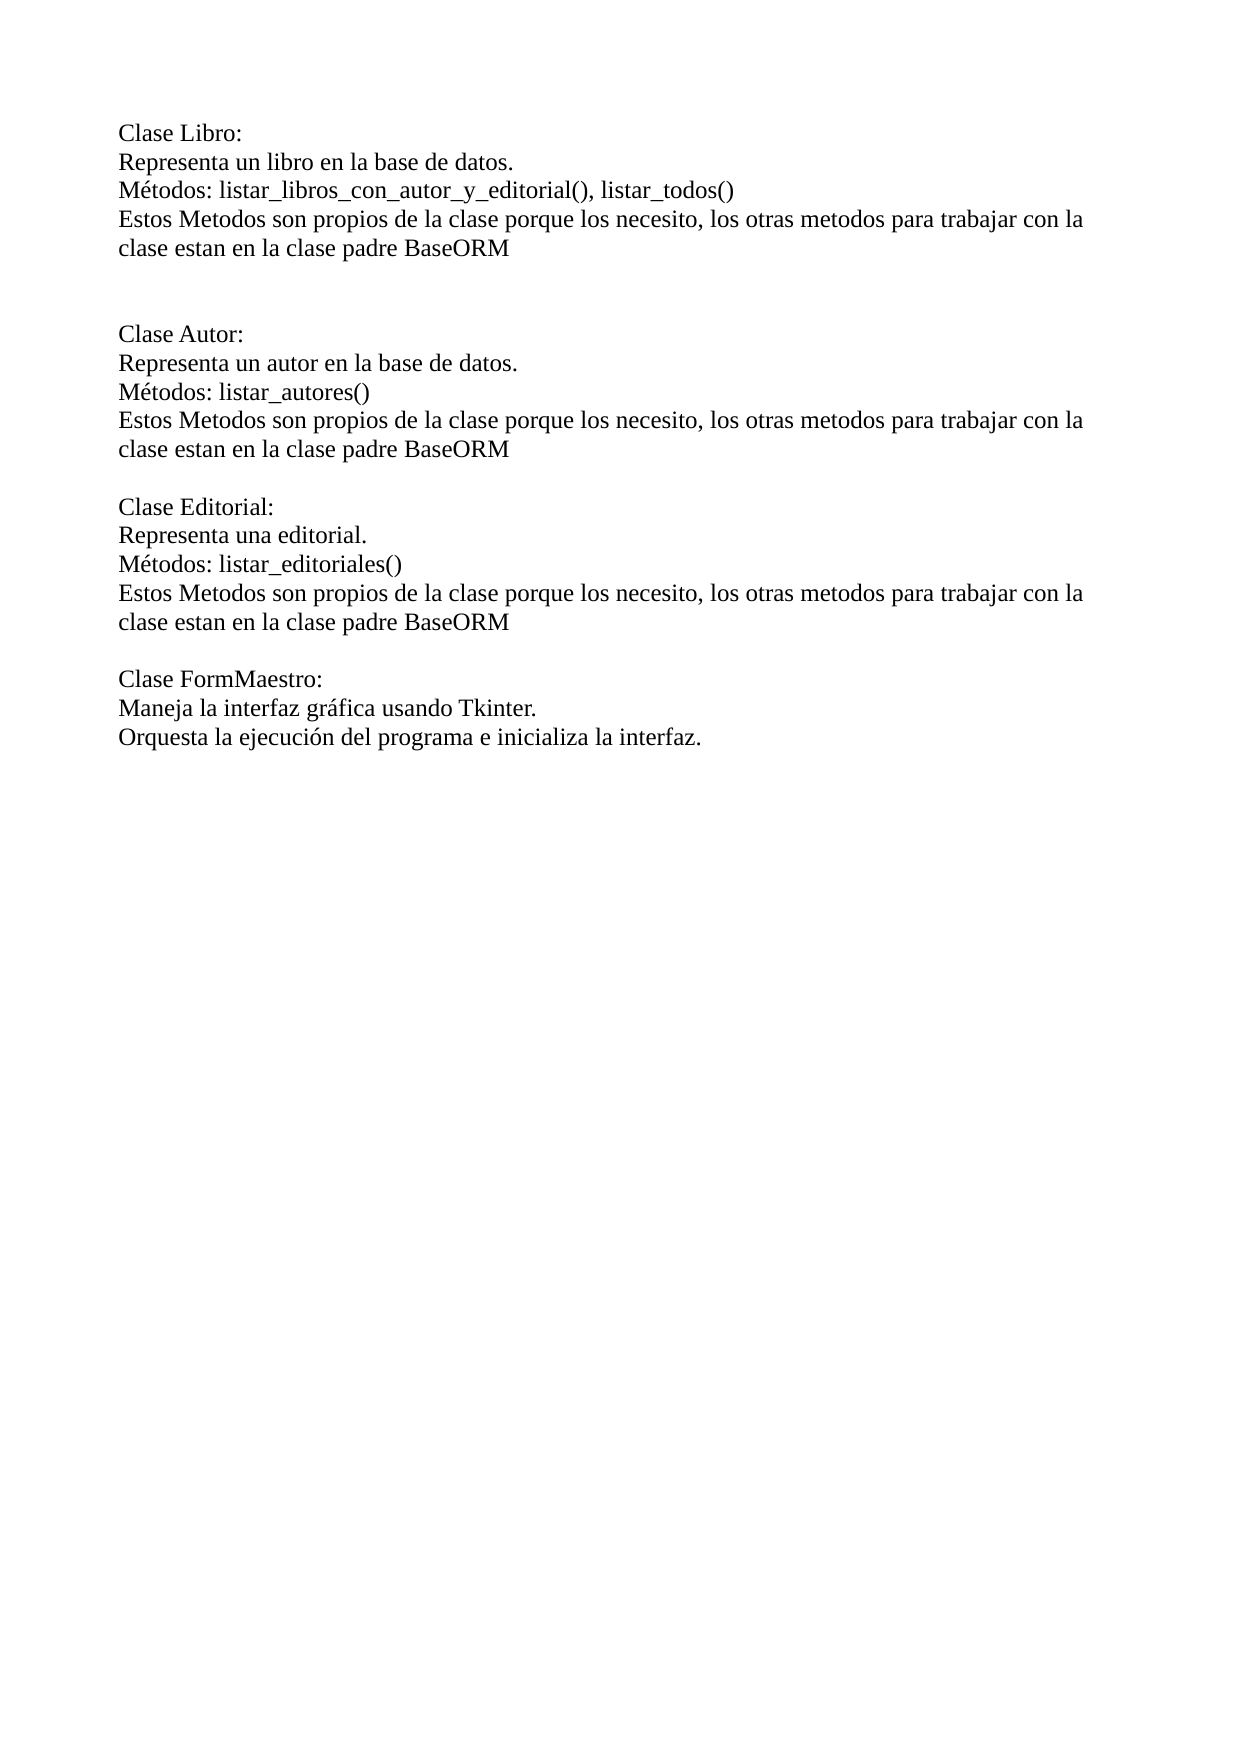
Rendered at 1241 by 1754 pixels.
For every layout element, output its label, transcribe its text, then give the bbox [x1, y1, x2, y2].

text Clase FormMaestro: [118, 664, 1122, 693]
text Maneja la interfaz gráfica usando Tkinter. [118, 693, 1122, 722]
text Métodos: listar_editoriales() [118, 549, 1122, 578]
text Orquesta la ejecución del programa e inicializa la interfaz. [118, 722, 1122, 751]
text Representa una editorial. [118, 521, 1122, 549]
text Clase Editorial: [118, 492, 1122, 521]
text Métodos: listar_autores() [118, 377, 1122, 406]
text Representa un autor en la base de datos. [118, 348, 1122, 377]
text Estos Metodos son propios de la clase porque los necesito, los otras metodos para trabajar con la clase estan en la clase padre BaseORM [118, 204, 1122, 262]
text Estos Metodos son propios de la clase porque los necesito, los otras metodos para trabajar con la clase estan en la clase padre BaseORM [118, 578, 1122, 636]
text Clase Autor: [118, 319, 1122, 348]
text Métodos: listar_libros_con_autor_y_editorial(), listar_todos() [118, 176, 1122, 204]
text Representa un libro en la base de datos. [118, 147, 1122, 176]
text Estos Metodos son propios de la clase porque los necesito, los otras metodos para trabajar con la clase estan en la clase padre BaseORM [118, 406, 1122, 463]
text Clase Libro: [118, 118, 1122, 147]
